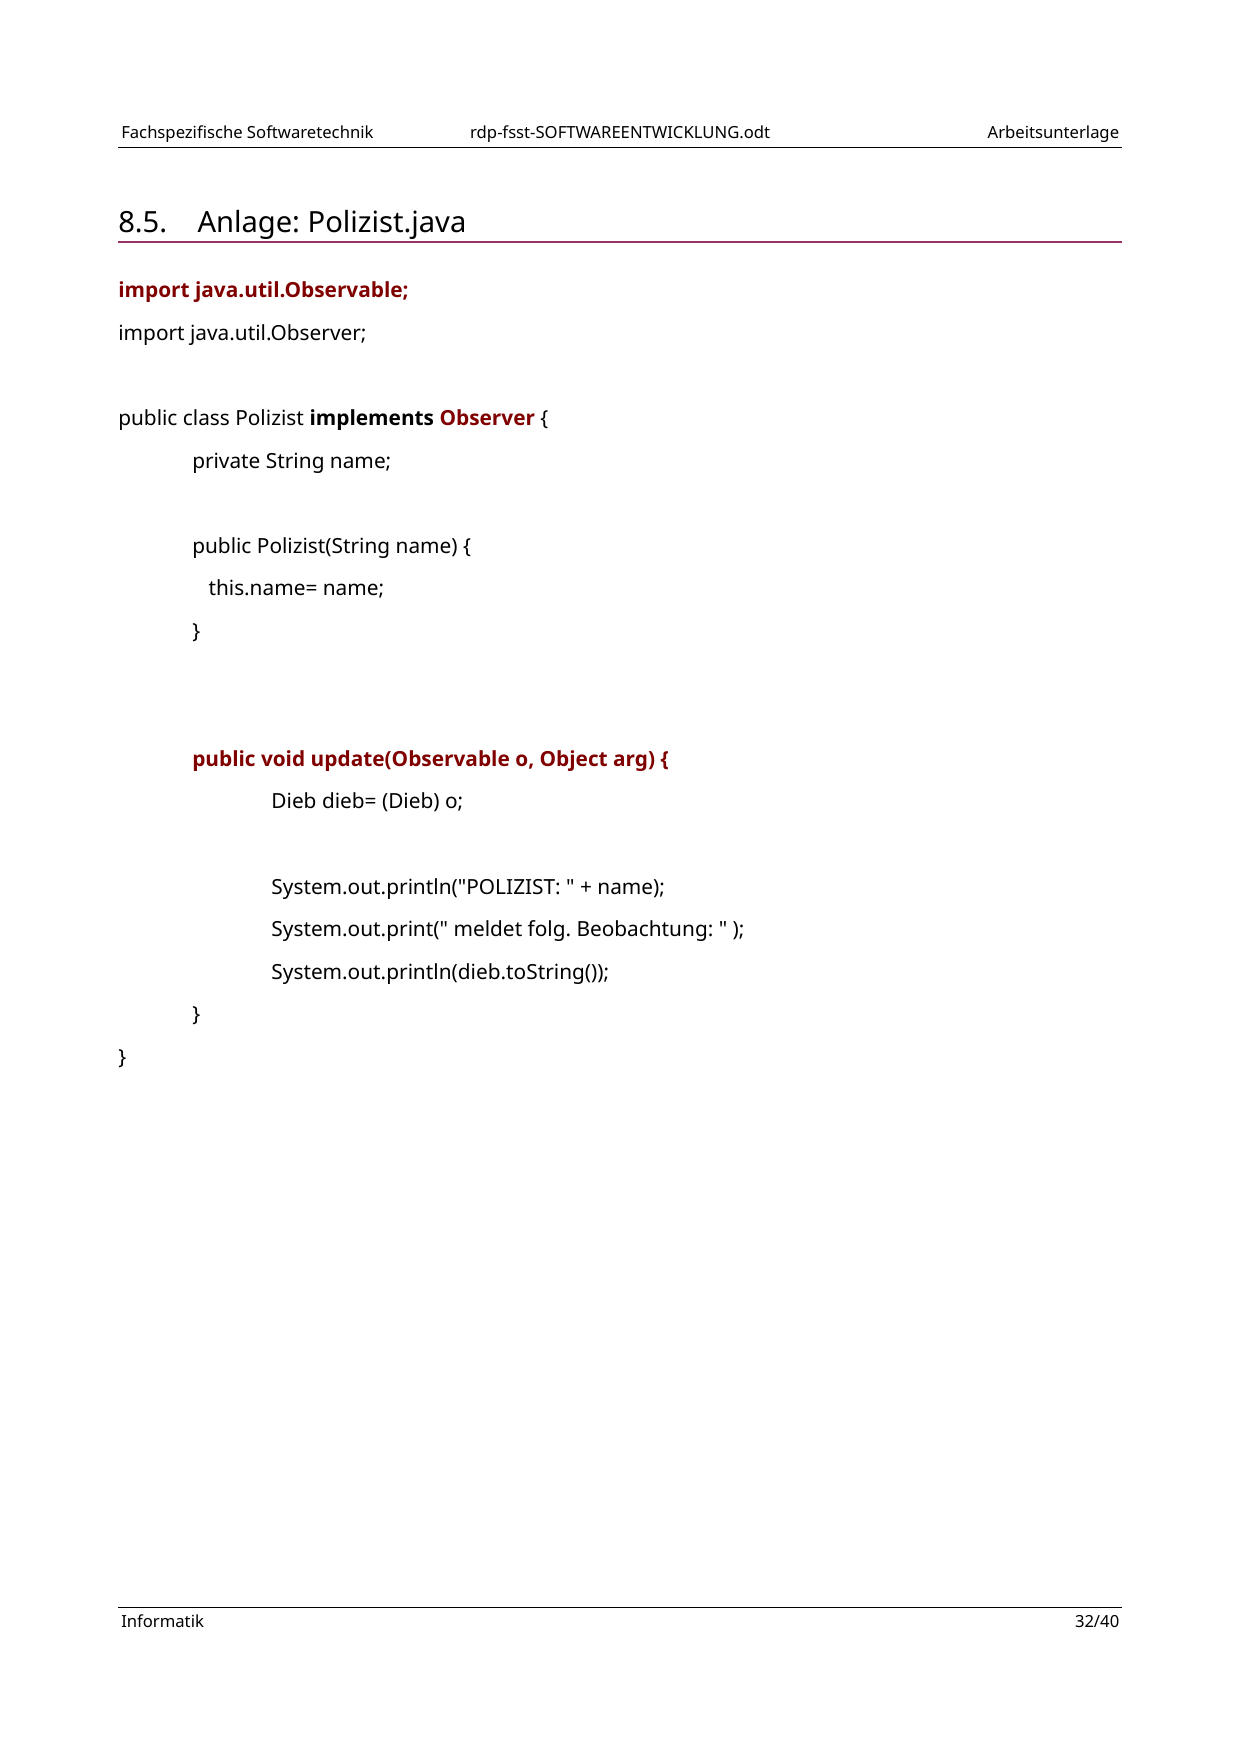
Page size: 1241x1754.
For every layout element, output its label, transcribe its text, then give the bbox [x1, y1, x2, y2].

text import java.util.Observable; [118, 275, 1122, 304]
text import java.util.Observer; [118, 318, 1122, 346]
text public void update(Observable o, Object arg) { [118, 744, 1122, 772]
text Dieb dieb= (Dieb) o; [118, 787, 1122, 815]
text } [118, 616, 1122, 644]
text } [118, 999, 1122, 1028]
text public Polizist(String name) { [118, 531, 1122, 559]
text System.out.println("POLIZIST: " + name); [118, 872, 1122, 900]
text System.out.print(" meldet folg. Beobachtung: " ); [118, 914, 1122, 943]
text this.name= name; [118, 573, 1122, 602]
text public class Polizist implements Observer { [118, 403, 1122, 432]
text private String name; [118, 446, 1122, 474]
subtitle Anlage: Polizist.java [118, 201, 1122, 241]
text System.out.println(dieb.toString()); [118, 957, 1122, 985]
text } [118, 1042, 1122, 1071]
